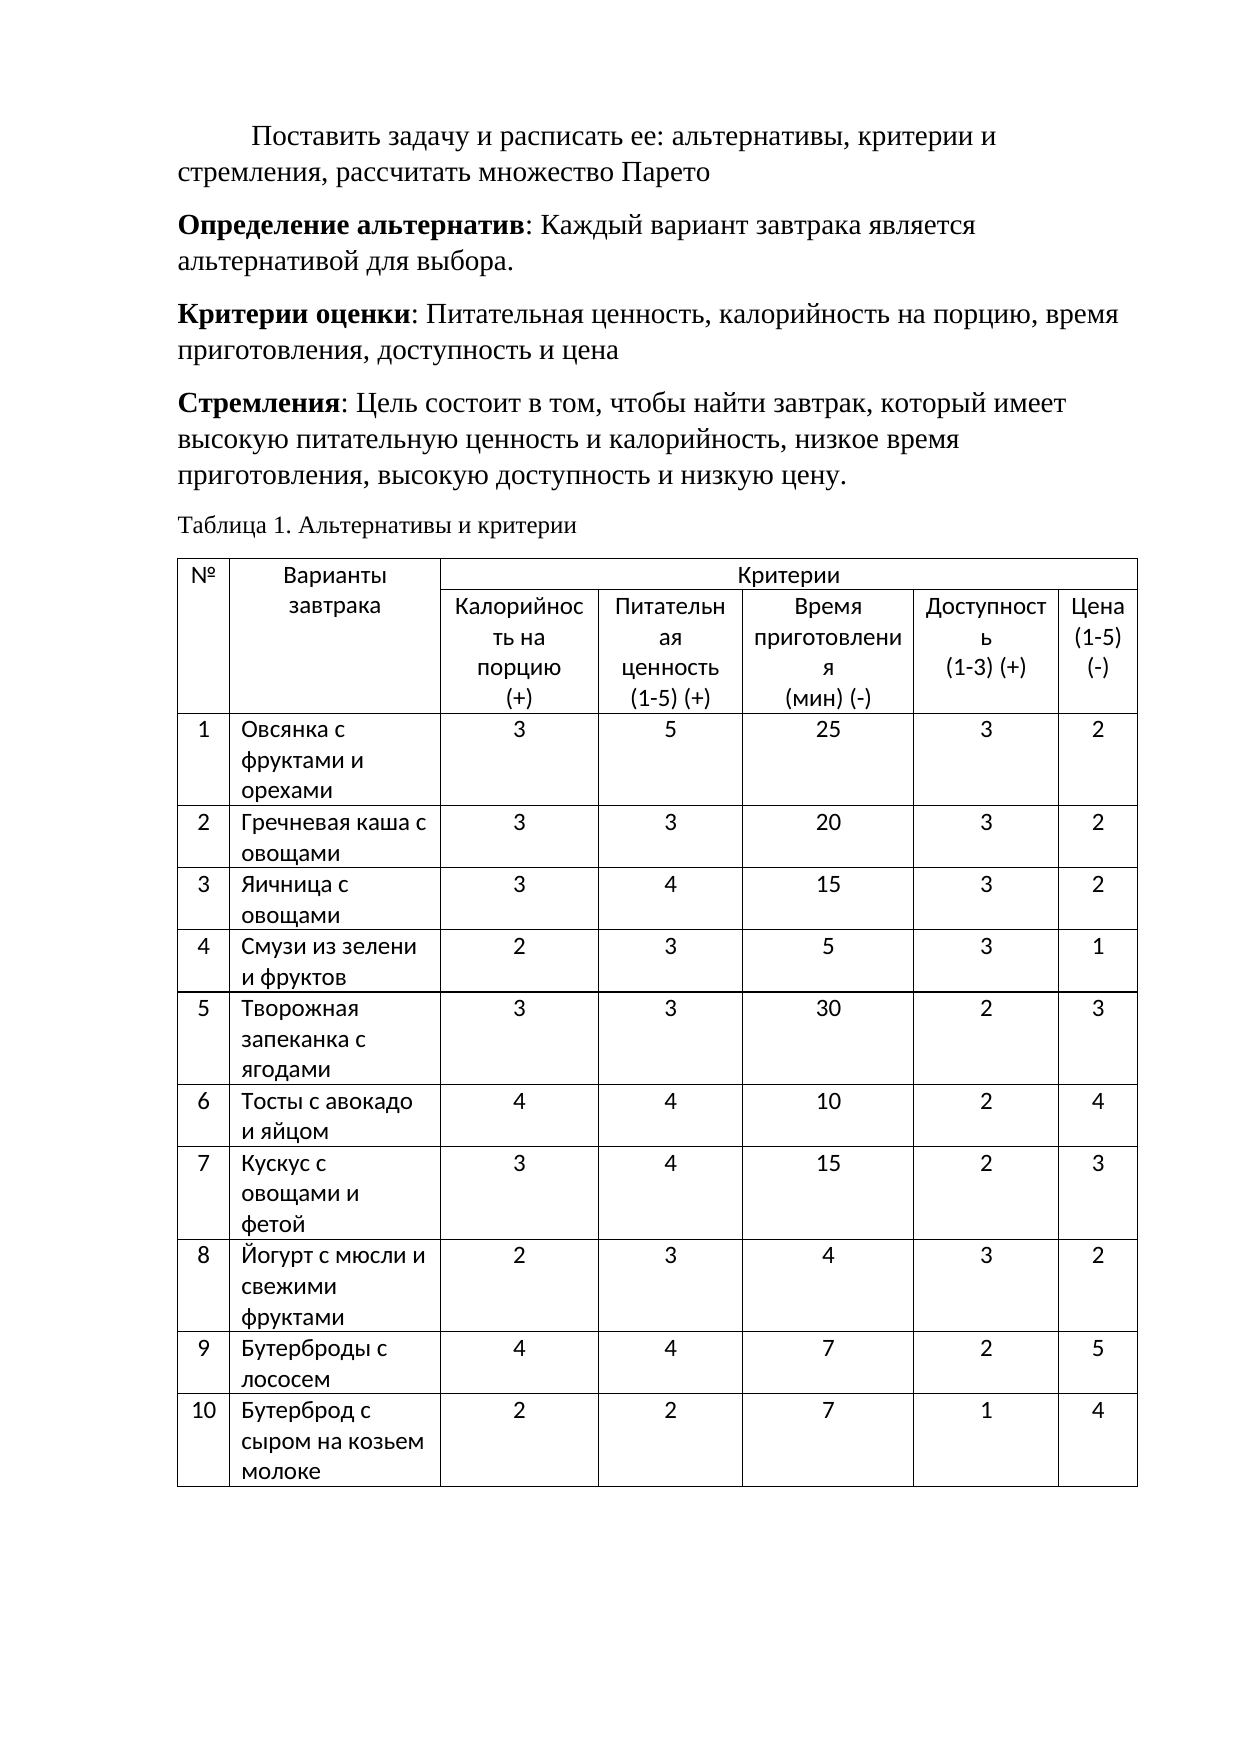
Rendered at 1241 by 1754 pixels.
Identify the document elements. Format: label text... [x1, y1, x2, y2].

table_cell 7 [743, 1332, 913, 1393]
table_cell Бутерброды с лососем [230, 1332, 440, 1393]
table_cell 1 [178, 714, 229, 805]
table_cell Доступность (1-3) (+) [914, 590, 1058, 712]
table_cell 1 [1059, 930, 1137, 991]
table_header Варианты завтрака [230, 559, 440, 712]
table_cell 3 [441, 806, 598, 867]
table_cell 2 [914, 1147, 1058, 1239]
table_cell 4 [1059, 1394, 1137, 1486]
table_cell 2 [914, 1085, 1058, 1146]
table_cell 3 [914, 806, 1058, 867]
table_cell 10 [743, 1085, 913, 1146]
text Определение альтернатив: Каждый вариант завтрака является альтернативой для выбора. [177, 207, 1152, 277]
table_cell 3 [599, 1240, 742, 1331]
table_cell 4 [178, 930, 229, 991]
table_cell 8 [178, 1240, 229, 1331]
table_cell Тосты с авокадо и яйцом [230, 1085, 440, 1146]
table_cell Питательная ценность (1-5) (+) [599, 590, 742, 712]
table_cell 3 [441, 1147, 598, 1239]
table_cell 4 [441, 1085, 598, 1146]
table_cell Калорийность на порцию (+) [441, 590, 598, 712]
table_cell 15 [743, 868, 913, 929]
table_cell Гречневая каша с овощами [230, 806, 440, 867]
table_cell 2 [914, 1332, 1058, 1393]
table_cell 5 [1059, 1332, 1137, 1393]
table_cell 3 [914, 714, 1058, 805]
table_cell 2 [441, 930, 598, 991]
table_cell 2 [1059, 868, 1137, 929]
table_cell 4 [1059, 1085, 1137, 1146]
table_cell Йогурт с мюсли и свежими фруктами [230, 1240, 440, 1331]
table_cell Смузи из зелени и фруктов [230, 930, 440, 991]
table_cell 7 [743, 1394, 913, 1486]
table_cell 7 [178, 1147, 229, 1239]
table_cell Кускус с овощами и фетой [230, 1147, 440, 1239]
table_cell Бутерброд с сыром на козьем молоке [230, 1394, 440, 1486]
table_cell 20 [743, 806, 913, 867]
table_cell 3 [914, 868, 1058, 929]
table_cell 2 [599, 1394, 742, 1486]
table_cell 4 [599, 1147, 742, 1239]
text Таблица 1. Альтернативы и критерии [177, 510, 1152, 539]
table_cell 3 [914, 1240, 1058, 1331]
table_cell 3 [441, 868, 598, 929]
table_cell 4 [599, 1332, 742, 1393]
table_cell 9 [178, 1332, 229, 1393]
table_cell Яичница с овощами [230, 868, 440, 929]
table_header Критерии [441, 559, 1137, 589]
table_cell 15 [743, 1147, 913, 1239]
table_cell 4 [441, 1332, 598, 1393]
text Стремления: Цель состоит в том, чтобы найти завтрак, который имеет высокую питательную ценность и калорийность, низкое время приготовления, высокую доступность и низкую цену. [177, 385, 1152, 491]
table_cell 2 [1059, 714, 1137, 805]
table_header № [178, 559, 229, 712]
table_cell 2 [178, 806, 229, 867]
table_cell 4 [743, 1240, 913, 1331]
table_cell Творожная запеканка с ягодами [230, 993, 440, 1084]
table_cell Цена (1-5) (-) [1059, 590, 1137, 712]
table_cell Овсянка с фруктами и орехами [230, 714, 440, 805]
table_cell 2 [914, 993, 1058, 1084]
table_cell 2 [1059, 806, 1137, 867]
text Поставить задачу и расписать ее: альтернативы, критерии и стремления, рассчитать множество Парето [177, 118, 1152, 188]
table_cell 4 [599, 868, 742, 929]
table_cell 3 [914, 930, 1058, 991]
table_cell 3 [441, 714, 598, 805]
table_cell 3 [1059, 993, 1137, 1084]
table_cell Время приготовления (мин) (-) [743, 590, 913, 712]
table_cell 2 [441, 1240, 598, 1331]
text Критерии оценки: Питательная ценность, калорийность на порцию, время приготовления, доступность и цена [177, 296, 1152, 366]
table_cell 5 [743, 930, 913, 991]
table_cell 30 [743, 993, 913, 1084]
table_cell 3 [599, 806, 742, 867]
table_cell 3 [599, 930, 742, 991]
table_cell 4 [599, 1085, 742, 1146]
table_cell 3 [178, 868, 229, 929]
table_cell 3 [1059, 1147, 1137, 1239]
table_cell 3 [441, 993, 598, 1084]
table_cell 2 [441, 1394, 598, 1486]
table_cell 6 [178, 1085, 229, 1146]
table_cell 5 [599, 714, 742, 805]
table_cell 3 [599, 993, 742, 1084]
table_cell 25 [743, 714, 913, 805]
table_cell 2 [1059, 1240, 1137, 1331]
table_cell 10 [178, 1394, 229, 1486]
table_cell 1 [914, 1394, 1058, 1486]
table_cell 5 [178, 993, 229, 1084]
